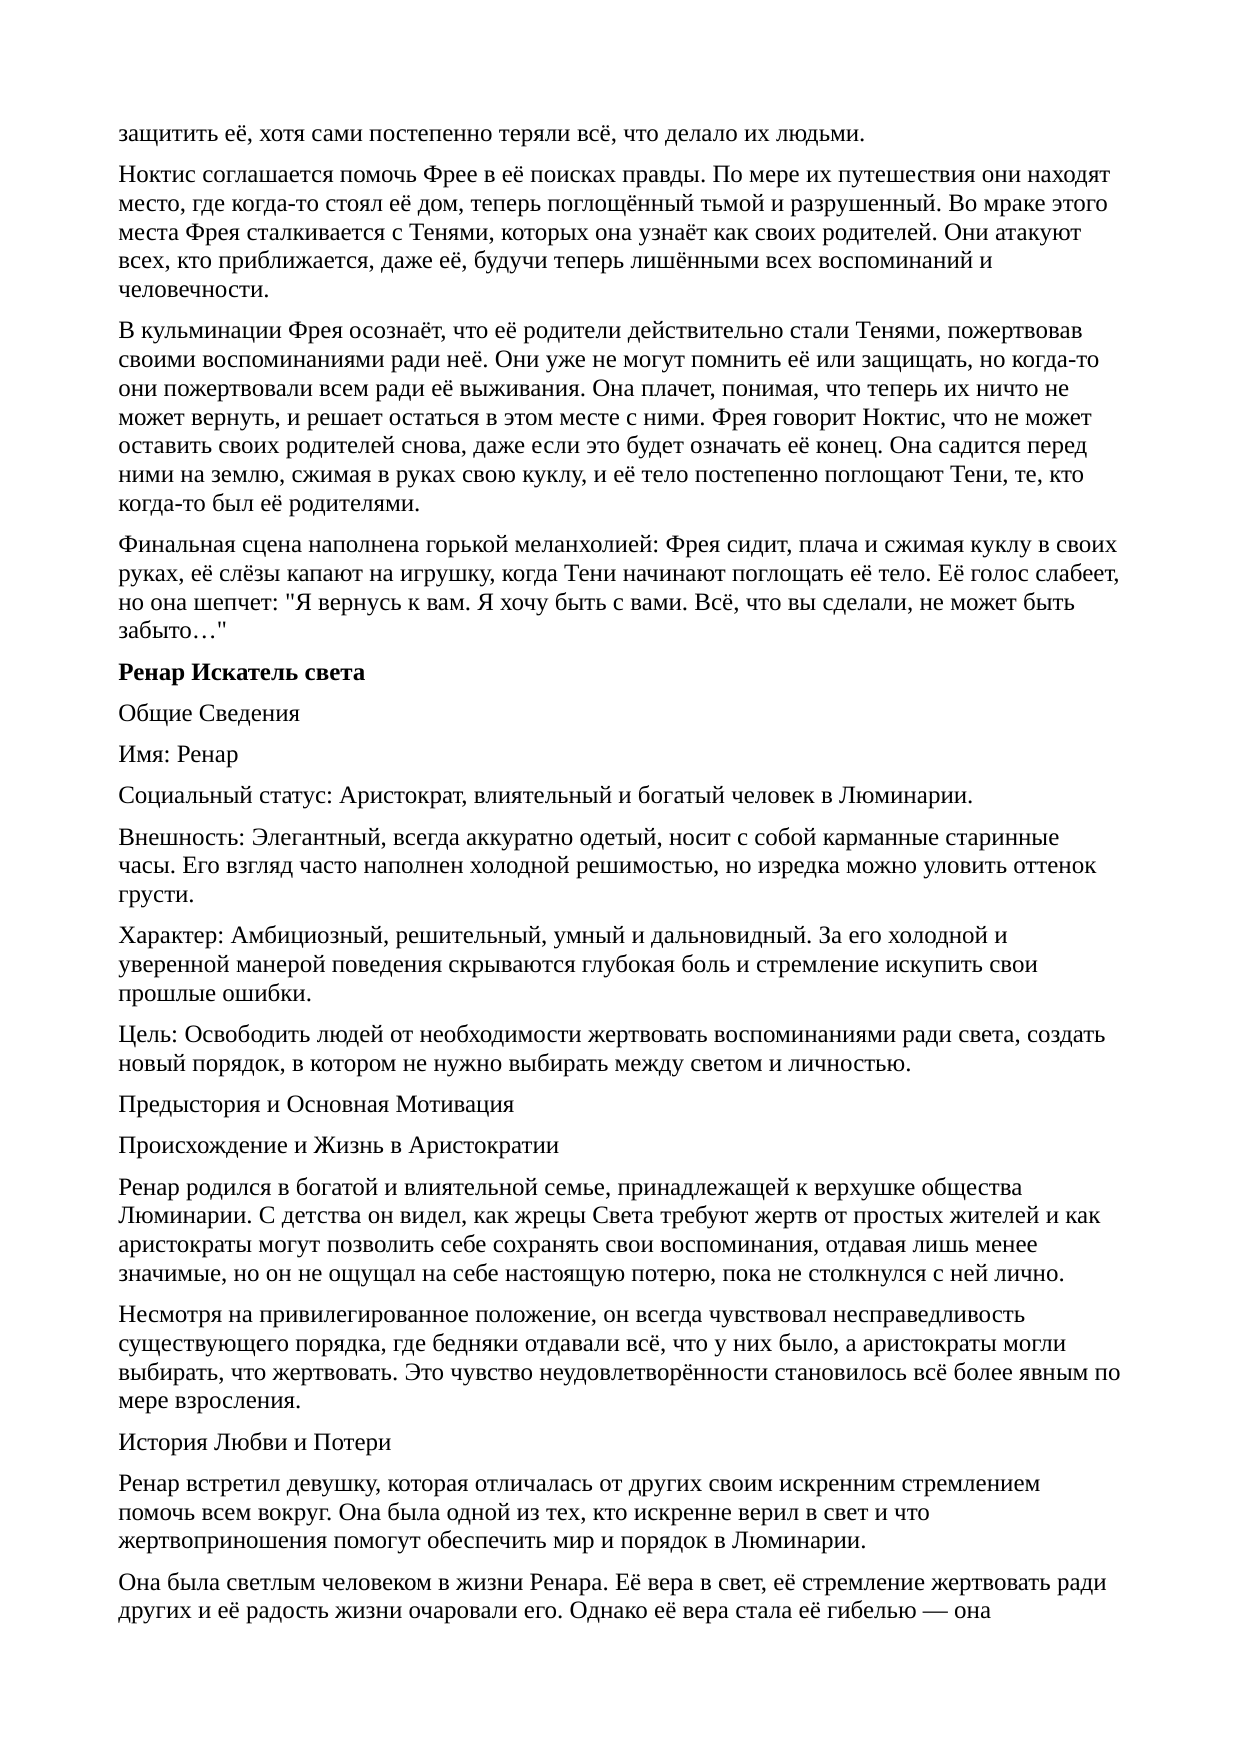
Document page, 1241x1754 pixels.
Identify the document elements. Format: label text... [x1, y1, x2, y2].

text Внешность: Элегантный, всегда аккуратно одетый, носит с собой карманные старинные часы. Его взгляд часто наполнен холодной решимостью, но изредка можно уловить оттенок грусти. [118, 822, 1122, 908]
text Цель: Освободить людей от необходимости жертвовать воспоминаниями ради света, создать новый порядок, в котором не нужно выбирать между светом и личностью. [118, 1019, 1122, 1077]
text Предыстория и Основная Мотивация [118, 1089, 1122, 1118]
text Имя: Ренар [118, 739, 1122, 768]
text Ренар родился в богатой и влиятельной семье, принадлежащей к верхушке общества Люминарии. С детства он видел, как жрецы Света требуют жертв от простых жителей и как аристократы могут позволить себе сохранять свои воспоминания, отдавая лишь менее значимые, но он не ощущал на себе настоящую потерю, пока не столкнулся с ней лично. [118, 1172, 1122, 1287]
text Характер: Амбициозный, решительный, умный и дальновидный. За его холодной и уверенной манерой поведения скрываются глубокая боль и стремление искупить свои прошлые ошибки. [118, 921, 1122, 1007]
text Ренар Искатель света [118, 657, 1122, 686]
text Финальная сцена наполнена горькой меланхолией: Фрея сидит, плача и сжимая куклу в своих руках, её слёзы капают на игрушку, когда Тени начинают поглощать её тело. Её голос слабеет, но она шепчет: "Я вернусь к вам. Я хочу быть с вами. Всё, что вы сделали, не может быть забыто…" [118, 529, 1122, 644]
text В кульминации Фрея осознаёт, что её родители действительно стали Тенями, пожертвовав своими воспоминаниями ради неё. Они уже не могут помнить её или защищать, но когда-то они пожертвовали всем ради её выживания. Она плачет, понимая, что теперь их ничто не может вернуть, и решает остаться в этом месте с ними. Фрея говорит Ноктис, что не может оставить своих родителей снова, даже если это будет означать её конец. Она садится перед ними на землю, сжимая в руках свою куклу, и её тело постепенно поглощают Тени, те, кто когда-то был её родителями. [118, 316, 1122, 517]
text Общие Сведения [118, 698, 1122, 727]
text Ренар встретил девушку, которая отличалась от других своим искренним стремлением помочь всем вокруг. Она была одной из тех, кто искренне верил в свет и что жертвоприношения помогут обеспечить мир и порядок в Люминарии. [118, 1468, 1122, 1554]
text Происхождение и Жизнь в Аристократии [118, 1131, 1122, 1159]
text Она была светлым человеком в жизни Ренара. Её вера в свет, её стремление жертвовать ради других и её радость жизни очаровали его. Однако её вера стала её гибелью — она [118, 1567, 1122, 1624]
text защитить её, хотя сами постепенно теряли всё, что делало их людьми. [118, 118, 1122, 147]
text Ноктис соглашается помочь Фрее в её поисках правды. По мере их путешествия они находят место, где когда-то стоял её дом, теперь поглощённый тьмой и разрушенный. Во мраке этого места Фрея сталкивается с Тенями, которых она узнаёт как своих родителей. Они атакуют всех, кто приближается, даже её, будучи теперь лишёнными всех воспоминаний и человечности. [118, 159, 1122, 303]
text Несмотря на привилегированное положение, он всегда чувствовал несправедливость существующего порядка, где бедняки отдавали всё, что у них было, а аристократы могли выбирать, что жертвовать. Это чувство неудовлетворённости становилось всё более явным по мере взросления. [118, 1299, 1122, 1414]
text История Любви и Потери [118, 1427, 1122, 1456]
text Социальный статус: Аристократ, влиятельный и богатый человек в Люминарии. [118, 781, 1122, 809]
